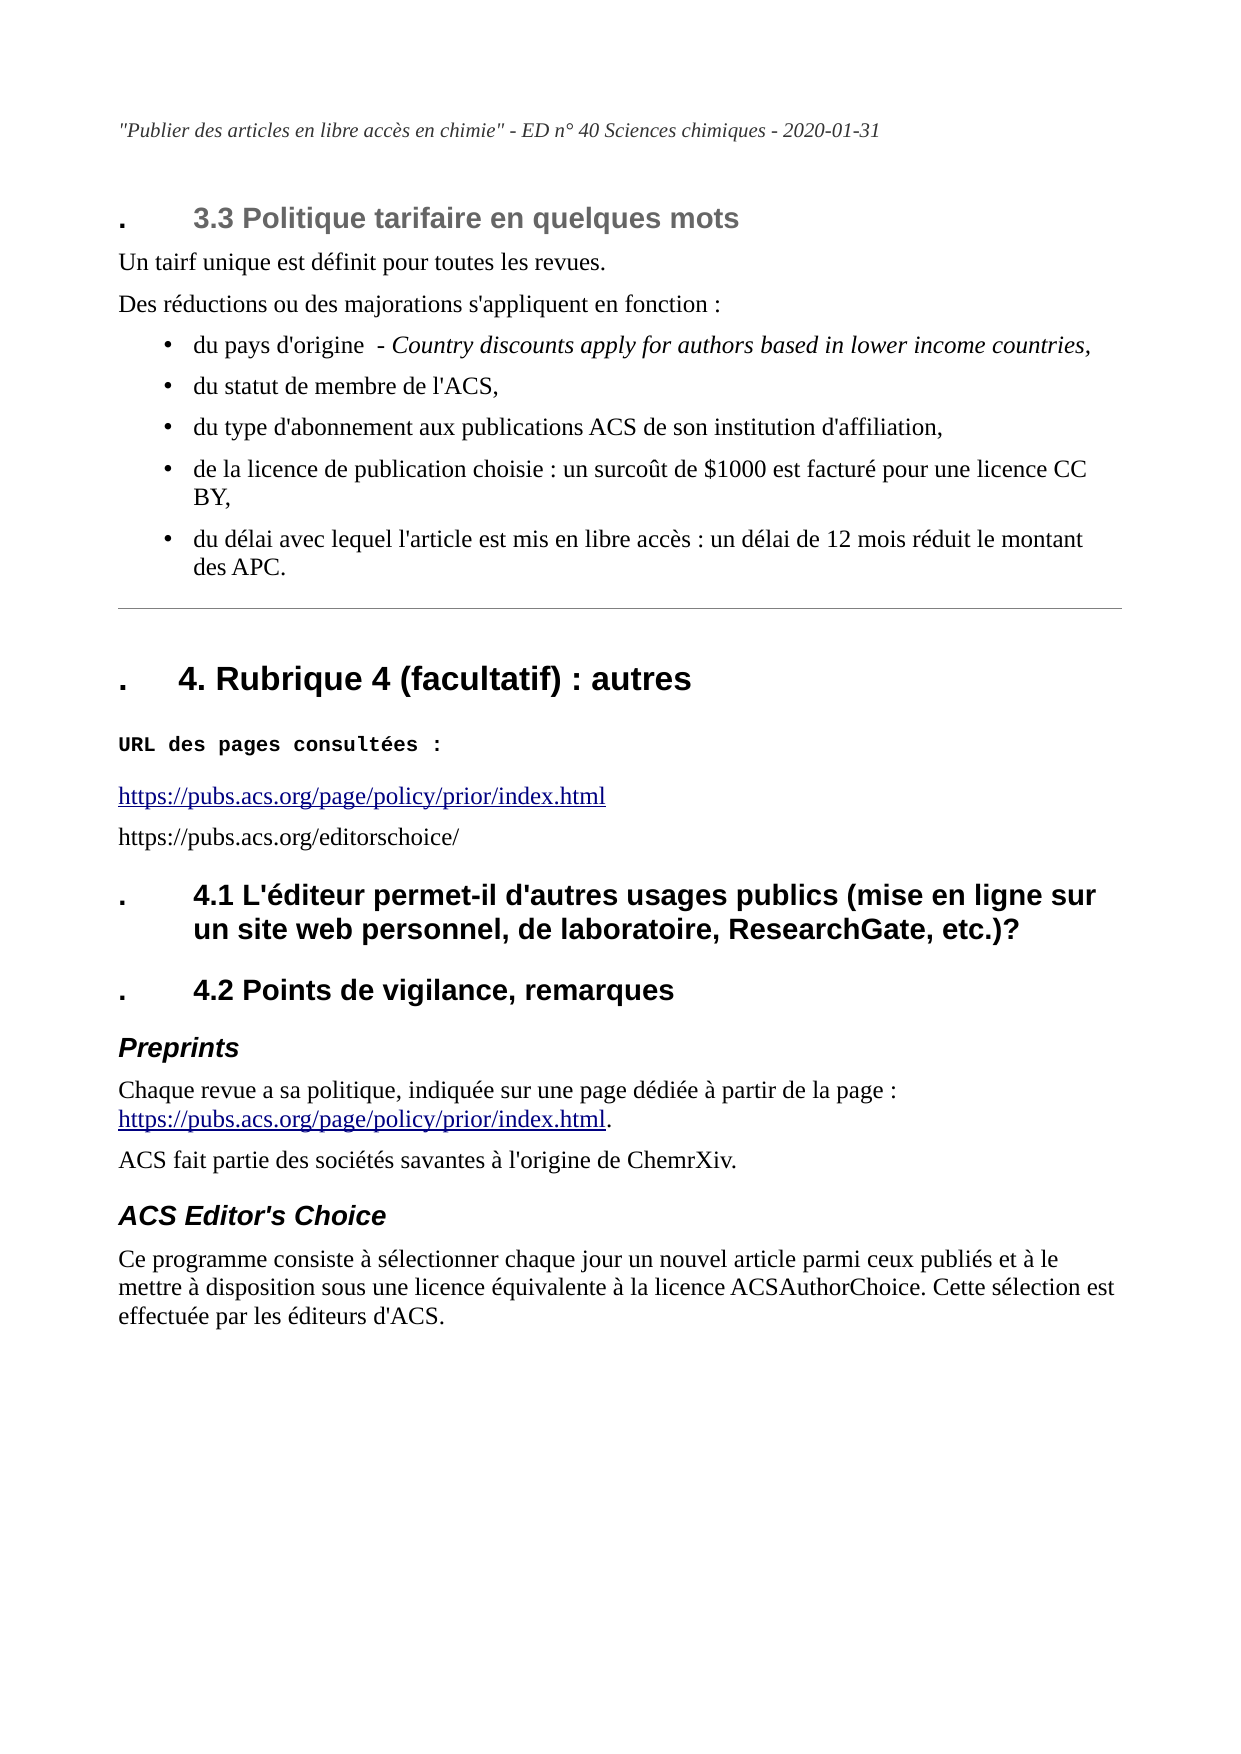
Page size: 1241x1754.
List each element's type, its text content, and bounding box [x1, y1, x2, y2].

text Ce programme consiste à sélectionner chaque jour un nouvel article parmi ceux publiés et à le mettre à disposition sous une licence équivalente à la licence ACSAuthorChoice. Cette sélection est effectuée par les éditeurs d'ACS. [118, 1244, 1122, 1330]
text Un tairf unique est définit pour toutes les revues. [118, 247, 1122, 276]
list du type d'abonnement aux publications ACS de son institution d'affiliation, [164, 412, 1122, 441]
text https://pubs.acs.org/editorschoice/ [118, 822, 1122, 851]
list du pays d'origine - Country discounts apply for authors based in lower income countries, [164, 330, 1122, 359]
text https://pubs.acs.org/page/policy/prior/index.html [118, 781, 1122, 809]
subtitle 4. Rubrique 4 (facultatif) : autres [118, 659, 1122, 697]
list du délai avec lequel l'article est mis en libre accès : un délai de 12 mois réduit le montant des APC. [164, 524, 1122, 581]
subtitle Preprints [118, 1031, 1122, 1063]
subtitle ACS Editor's Choice [118, 1199, 1122, 1231]
text URL des pages consultées : [118, 733, 1122, 757]
subtitle 4.2 Points de vigilance, remarques [118, 972, 1122, 1006]
text Des réductions ou des majorations s'appliquent en fonction : [118, 289, 1122, 317]
list de la licence de publication choisie : un surcoût de $1000 est facturé pour une licence CC BY, [164, 454, 1122, 511]
subtitle 4.1 L'éditeur permet-il d'autres usages publics (mise en ligne sur un site web personnel, de laboratoire, ResearchGate, etc.)? [118, 878, 1122, 945]
text ACS fait partie des sociétés savantes à l'origine de ChemrXiv. [118, 1146, 1122, 1174]
subtitle 3.3 Politique tarifaire en quelques mots [118, 201, 1122, 235]
list du statut de membre de l'ACS, [164, 371, 1122, 400]
text Chaque revue a sa politique, indiquée sur une page dédiée à partir de la page : https://pubs.acs.org/page/policy/prior/index.html. [118, 1076, 1122, 1133]
